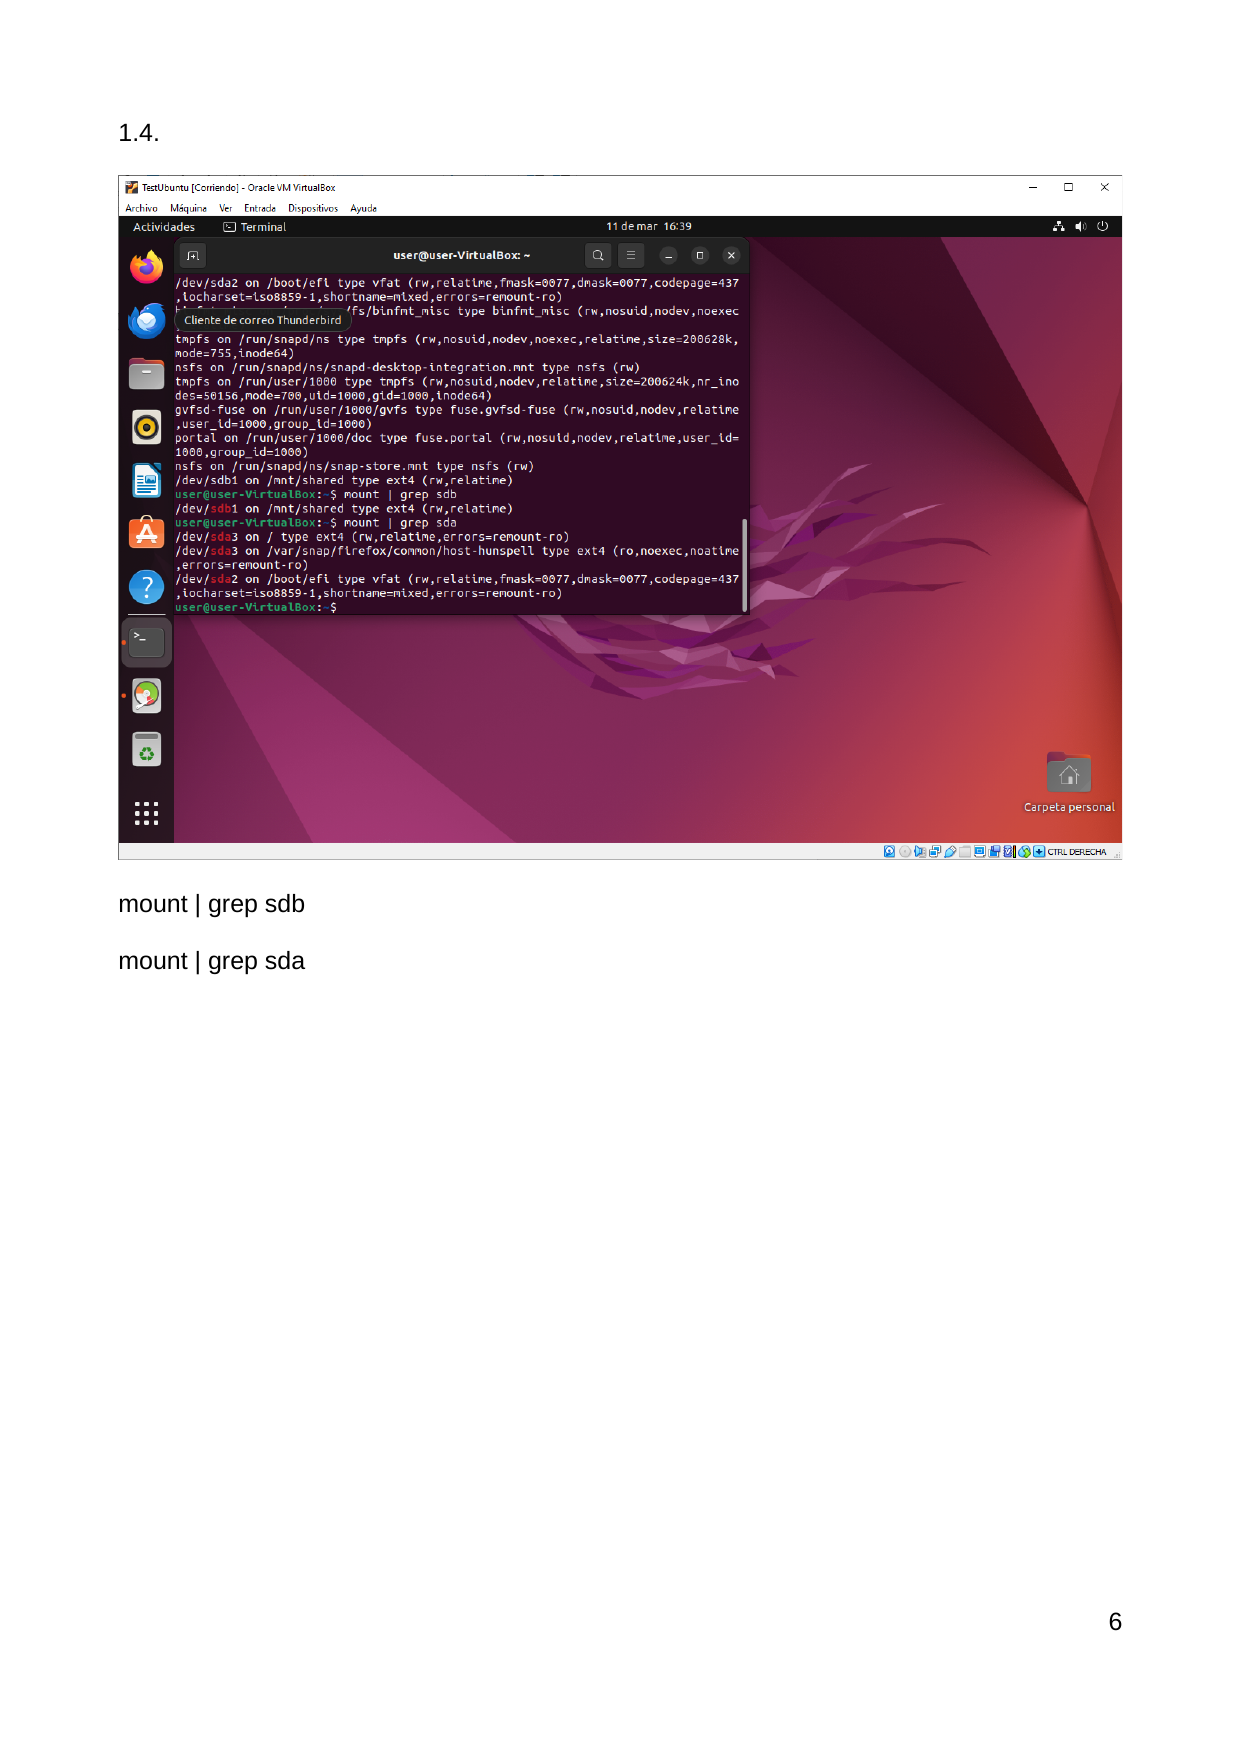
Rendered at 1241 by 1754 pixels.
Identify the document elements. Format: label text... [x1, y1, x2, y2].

text mount | grep sdb [118, 889, 1122, 917]
text 1.4. [118, 118, 1122, 147]
text mount | grep sda [118, 946, 1122, 975]
picture [118, 175, 1123, 860]
